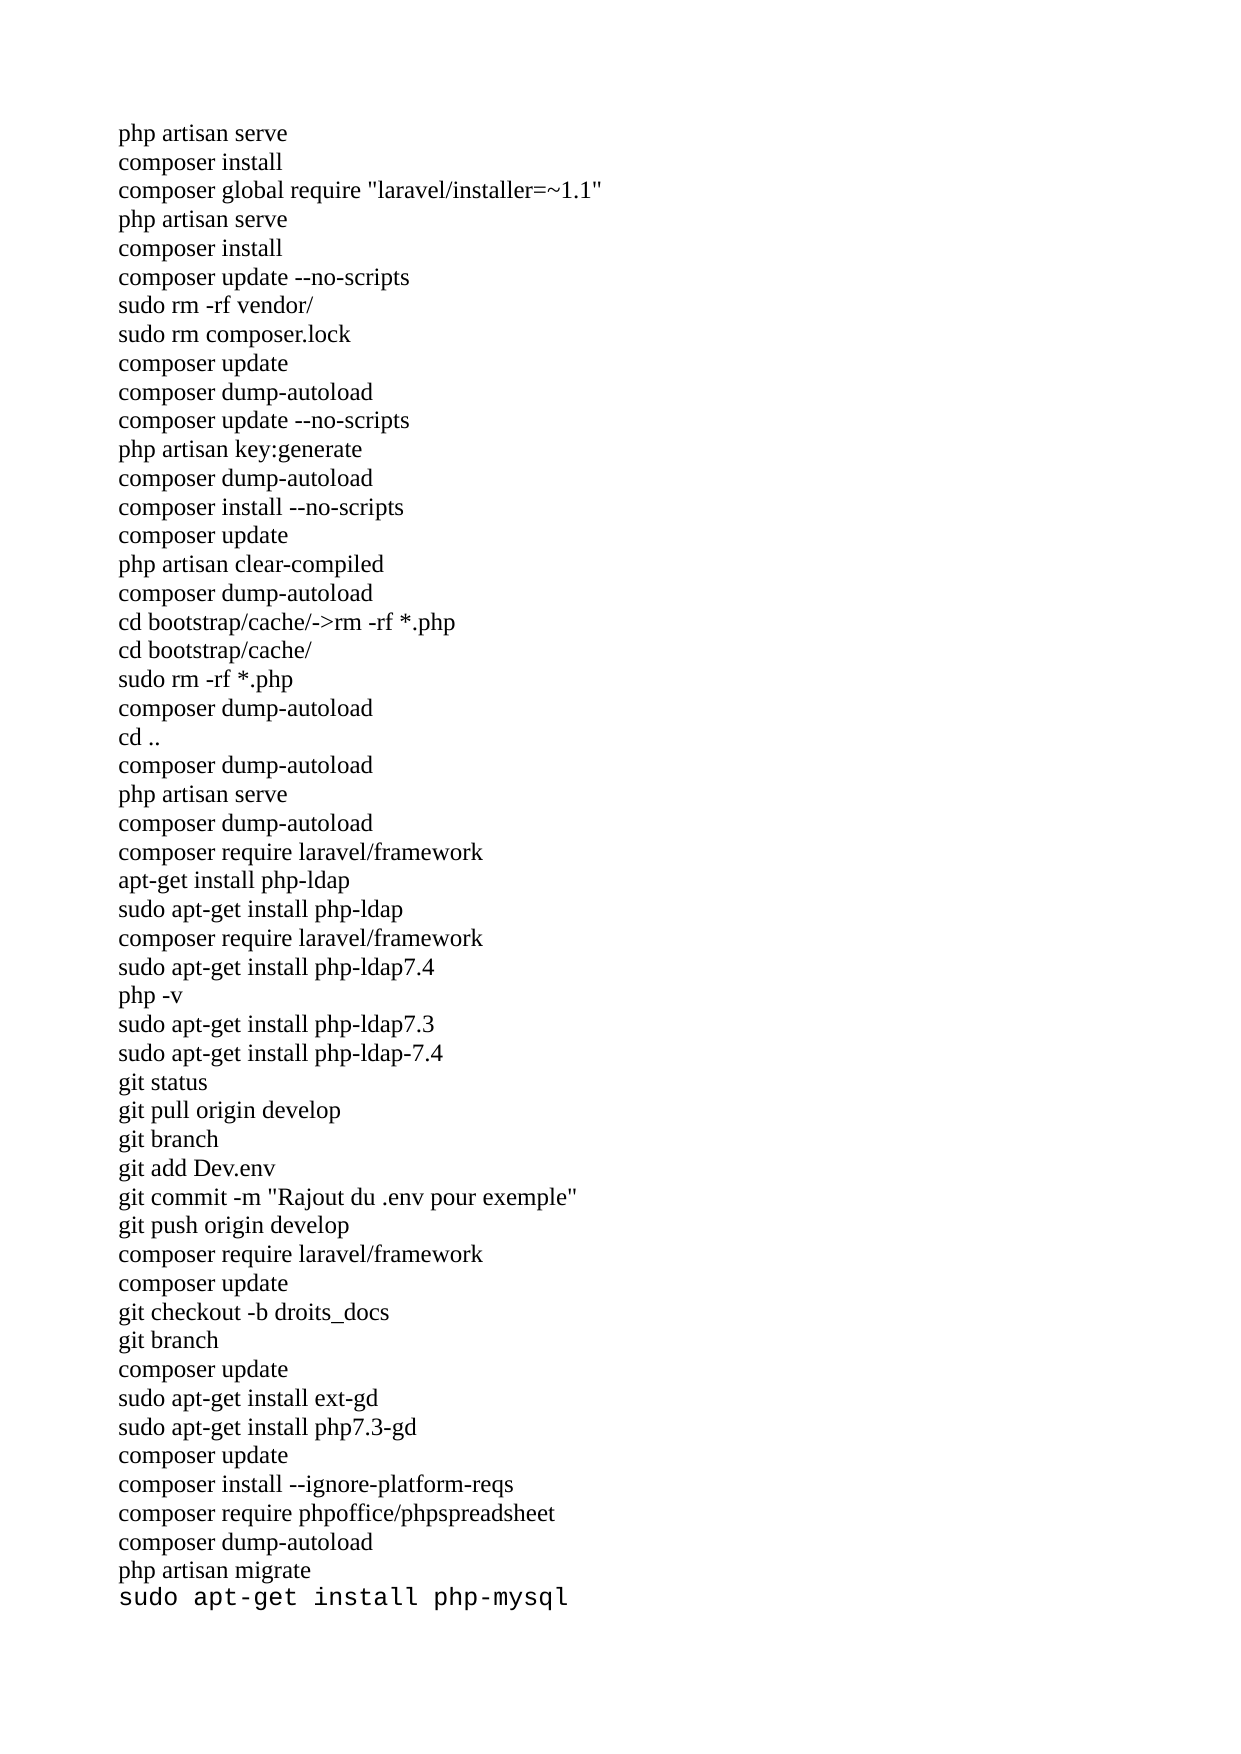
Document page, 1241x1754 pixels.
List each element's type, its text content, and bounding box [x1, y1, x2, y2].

text php artisan migrate [118, 1556, 1122, 1584]
text git push origin develop [118, 1211, 1122, 1239]
text composer install --no-scripts [118, 492, 1122, 521]
text sudo apt-get install php-ldap [118, 894, 1122, 923]
text apt-get install php-ldap [118, 866, 1122, 894]
text composer require laravel/framework [118, 923, 1122, 952]
text composer global require "laravel/installer=~1.1" [118, 176, 1122, 204]
text composer dump-autoload [118, 751, 1122, 779]
text composer dump-autoload [118, 463, 1122, 492]
text sudo apt-get install php7.3-gd [118, 1412, 1122, 1441]
text cd bootstrap/cache/ [118, 636, 1122, 664]
text sudo apt-get install php-mysql [118, 1584, 1122, 1613]
text cd .. [118, 722, 1122, 751]
text git branch [118, 1124, 1122, 1153]
text composer update [118, 1268, 1122, 1297]
text php artisan key:generate [118, 434, 1122, 463]
text composer dump-autoload [118, 578, 1122, 607]
text composer require phpoffice/phpspreadsheet [118, 1498, 1122, 1527]
text php -v [118, 981, 1122, 1009]
text sudo rm -rf vendor/ [118, 291, 1122, 319]
text composer install --ignore-platform-reqs [118, 1469, 1122, 1498]
text php artisan serve [118, 118, 1122, 147]
text php artisan serve [118, 779, 1122, 808]
text git commit -m "Rajout du .env pour exemple" [118, 1182, 1122, 1211]
text composer require laravel/framework [118, 837, 1122, 866]
text composer dump-autoload [118, 1527, 1122, 1556]
text composer update [118, 348, 1122, 377]
text sudo apt-get install ext-gd [118, 1383, 1122, 1412]
text git status [118, 1067, 1122, 1096]
text composer dump-autoload [118, 377, 1122, 406]
text git add Dev.env [118, 1153, 1122, 1182]
text composer require laravel/framework [118, 1239, 1122, 1268]
text sudo rm composer.lock [118, 319, 1122, 348]
text composer update --no-scripts [118, 262, 1122, 291]
text git pull origin develop [118, 1096, 1122, 1124]
text composer update [118, 521, 1122, 549]
text composer dump-autoload [118, 808, 1122, 837]
text cd bootstrap/cache/->rm -rf *.php [118, 607, 1122, 636]
text composer install [118, 233, 1122, 262]
text composer dump-autoload [118, 693, 1122, 722]
text composer install [118, 147, 1122, 176]
text sudo apt-get install php-ldap-7.4 [118, 1038, 1122, 1067]
text php artisan serve [118, 204, 1122, 233]
text composer update --no-scripts [118, 406, 1122, 434]
text git branch [118, 1326, 1122, 1354]
text php artisan clear-compiled [118, 549, 1122, 578]
text sudo rm -rf *.php [118, 664, 1122, 693]
text sudo apt-get install php-ldap7.4 [118, 952, 1122, 981]
text sudo apt-get install php-ldap7.3 [118, 1009, 1122, 1038]
text composer update [118, 1354, 1122, 1383]
text git checkout -b droits_docs [118, 1297, 1122, 1326]
text composer update [118, 1441, 1122, 1469]
